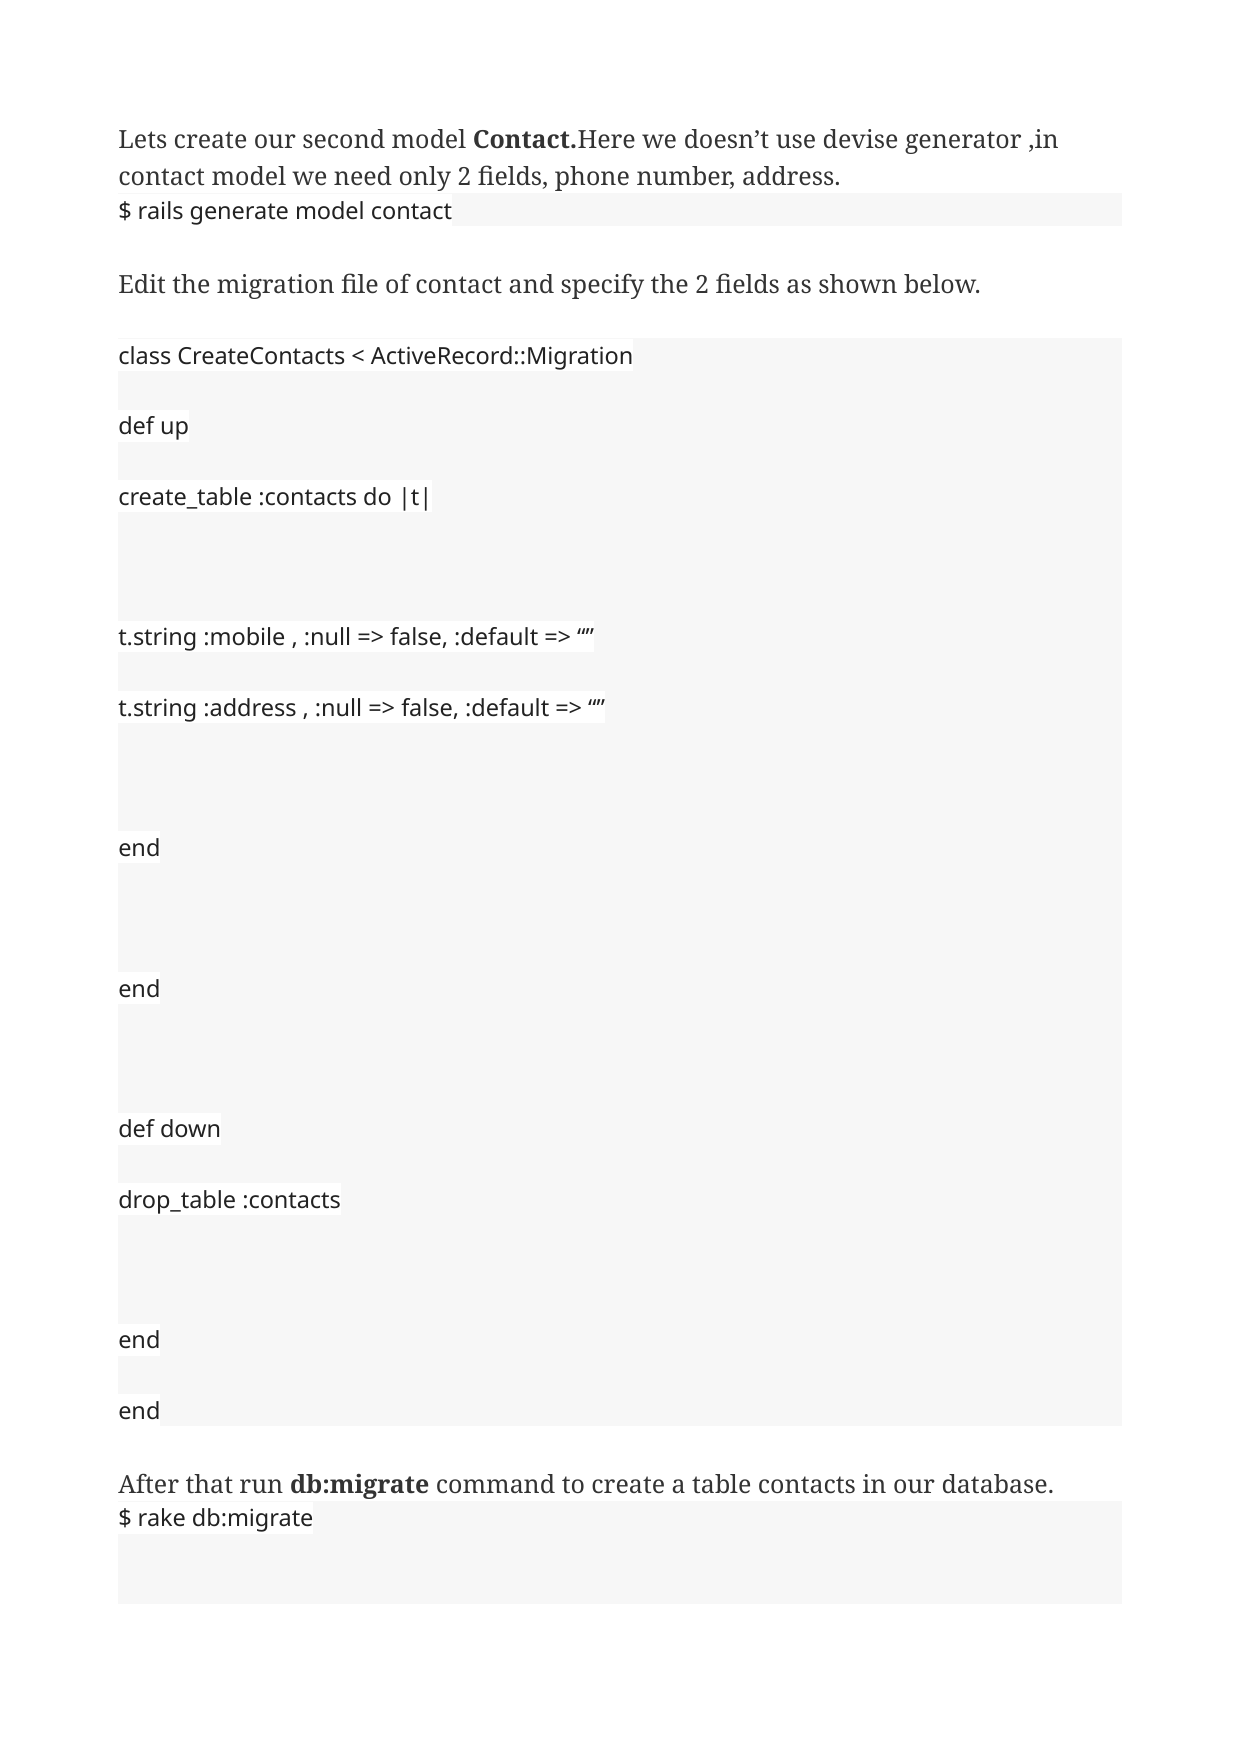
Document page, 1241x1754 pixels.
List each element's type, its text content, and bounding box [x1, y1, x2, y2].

text def up [118, 409, 1122, 442]
text end [118, 1323, 1122, 1356]
text t.string :mobile , :null => false, :default => “” [118, 620, 1122, 652]
text Edit the migration file of contact and specify the 2 fields as shown below. [118, 263, 1122, 301]
text end [118, 1393, 1122, 1426]
text def down [118, 1112, 1122, 1145]
text create_table :contacts do |t| [118, 479, 1122, 512]
text t.string :address , :null => false, :default => “” [118, 690, 1122, 723]
text Lets create our second model Contact.Here we doesn’t use devise generator ,in contact model we need only 2 fields, phone number, address. [118, 118, 1122, 193]
text end [118, 971, 1122, 1004]
text drop_table :contacts [118, 1182, 1122, 1215]
text $ rails generate model contact [118, 193, 1122, 226]
text class CreateContacts < ActiveRecord::Migration [118, 338, 1122, 371]
text After that run db:migrate command to create a table contacts in our database. [118, 1463, 1122, 1501]
text end [118, 831, 1122, 863]
text $ rake db:migrate [118, 1501, 1122, 1534]
